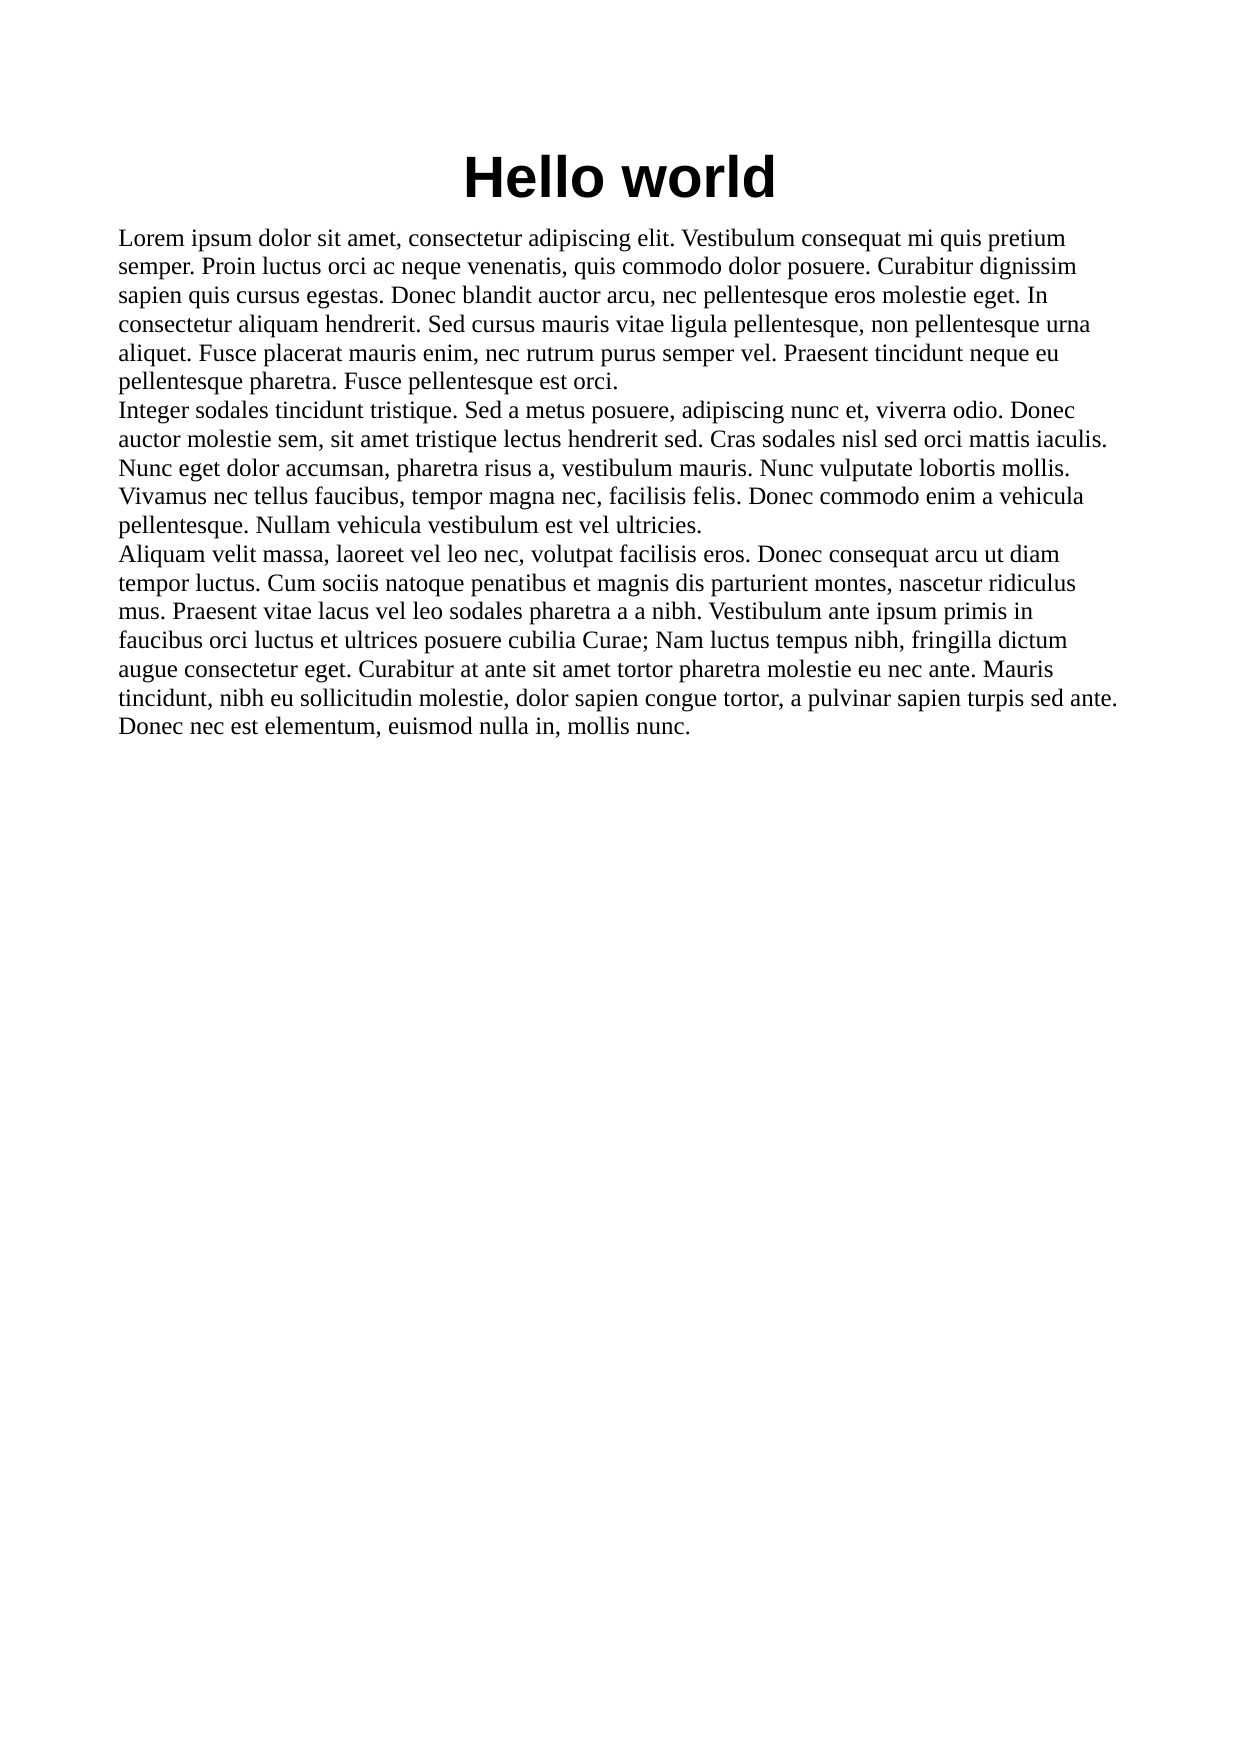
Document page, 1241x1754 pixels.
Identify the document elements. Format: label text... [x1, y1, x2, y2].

title Hello world [118, 143, 1122, 210]
text Aliquam velit massa, laoreet vel leo nec, volutpat facilisis eros. Donec consequat arcu ut diam tempor luctus. Cum sociis natoque penatibus et magnis dis parturient montes, nascetur ridiculus mus. Praesent vitae lacus vel leo sodales pharetra a a nibh. Vestibulum ante ipsum primis in faucibus orci luctus et ultrices posuere cubilia Curae; Nam luctus tempus nibh, fringilla dictum augue consectetur eget. Curabitur at ante sit amet tortor pharetra molestie eu nec ante. Mauris tincidunt, nibh eu sollicitudin molestie, dolor sapien congue tortor, a pulvinar sapien turpis sed ante. Donec nec est elementum, euismod nulla in, mollis nunc. [118, 539, 1122, 740]
text Lorem ipsum dolor sit amet, consectetur adipiscing elit. Vestibulum consequat mi quis pretium semper. Proin luctus orci ac neque venenatis, quis commodo dolor posuere. Curabitur dignissim sapien quis cursus egestas. Donec blandit auctor arcu, nec pellentesque eros molestie eget. In consectetur aliquam hendrerit. Sed cursus mauris vitae ligula pellentesque, non pellentesque urna aliquet. Fusce placerat mauris enim, nec rutrum purus semper vel. Praesent tincidunt neque eu pellentesque pharetra. Fusce pellentesque est orci. [118, 223, 1122, 395]
text Integer sodales tincidunt tristique. Sed a metus posuere, adipiscing nunc et, viverra odio. Donec auctor molestie sem, sit amet tristique lectus hendrerit sed. Cras sodales nisl sed orci mattis iaculis. Nunc eget dolor accumsan, pharetra risus a, vestibulum mauris. Nunc vulputate lobortis mollis. Vivamus nec tellus faucibus, tempor magna nec, facilisis felis. Donec commodo enim a vehicula pellentesque. Nullam vehicula vestibulum est vel ultricies. [118, 395, 1122, 539]
